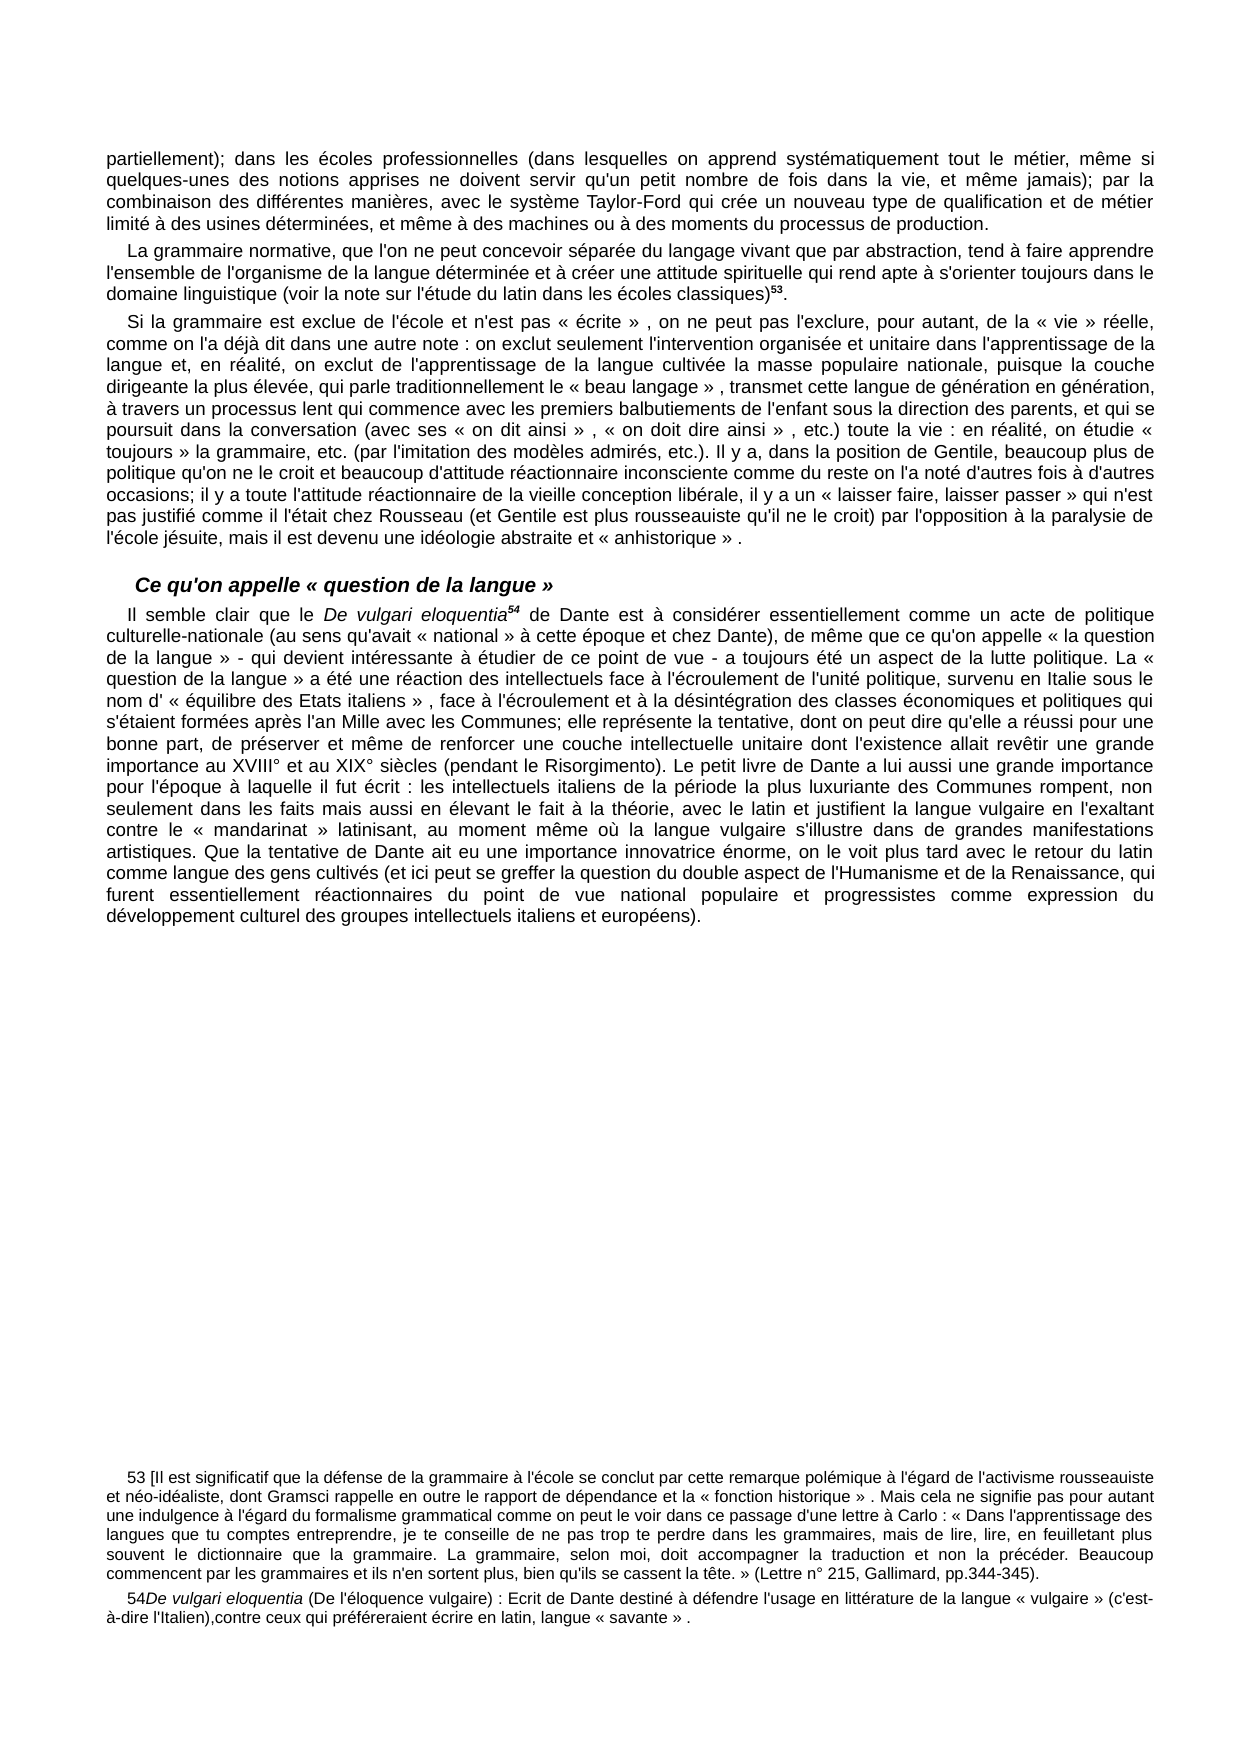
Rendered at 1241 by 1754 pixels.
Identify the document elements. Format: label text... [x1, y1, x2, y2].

text [Il est significatif que la défense de la grammaire à l'école se conclut par cette remarque polémique à l'égard de l'activisme rousseauiste et néo-idéaliste, dont Gramsci rappelle en outre le rapport de dépendance et la « fonction historique » . Mais cela ne signifie pas pour autant une indulgence à l'égard du formalisme grammatical comme on peut le voir dans ce passage d'une lettre à Carlo : « Dans l'apprentissage des langues que tu comptes entreprendre, je te conseille de ne pas trop te perdre dans les grammaires, mais de lire, lire, en feuilletant plus souvent le dictionnaire que la grammaire. La grammaire, selon moi, doit accompagner la traduction et non la précéder. Beaucoup commencent par les grammaires et ils n'en sortent plus, bien qu'ils se cassent la tête. » (Lettre n° 215, Gallimard, pp.344-345). [106, 1468, 1155, 1583]
text De vulgari eloquentia (De l'éloquence vulgaire) : Ecrit de Dante destiné à défendre l'usage en littérature de la langue « vulgaire » (c'est-à-dire l'Italien),contre ceux qui préféreraient écrire en latin, langue « savante » . [106, 1589, 1155, 1627]
text Il semble clair que le De vulgari eloquentia de Dante est à considérer essentiellement comme un acte de politique culturelle-nationale (au sens qu'avait « national » à cette époque et chez Dante), de même que ce qu'on appelle « la question de la langue » - qui devient intéressante à étudier de ce point de vue - a toujours été un aspect de la lutte politique. La « question de la langue » a été une réaction des intellectuels face à l'écroulement de l'unité politique, survenu en Italie sous le nom d' « équilibre des Etats italiens » , face à l'écroulement et à la désintégration des classes économiques et politiques qui s'étaient formées après l'an Mille avec les Communes; elle représente la tentative, dont on peut dire qu'elle a réussi pour une bonne part, de préserver et même de renforcer une couche intellectuelle unitaire dont l'existence allait revêtir une grande importance au XVIII° et au XIX° siècles (pendant le Risorgimento). Le petit livre de Dante a lui aussi une grande importance pour l'époque à laquelle il fut écrit : les intellectuels italiens de la période la plus luxuriante des Communes rompent, non seulement dans les faits mais aussi en élevant le fait à la théorie, avec le latin et justifient la langue vulgaire en l'exaltant contre le « mandarinat » latinisant, au moment même où la langue vulgaire s'illustre dans de grandes manifestations artistiques. Que la tentative de Dante ait eu une importance innovatrice énorme, on le voit plus tard avec le retour du latin comme langue des gens cultivés (et ici peut se greffer la question du double aspect de l'Humanisme et de la Renaissance, qui furent essentiellement réactionnaires du point de vue national populaire et progressistes comme expression du développement culturel des groupes intellectuels italiens et européens). [106, 603, 1155, 927]
text Si la grammaire est exclue de l'école et n'est pas « écrite » , on ne peut pas l'exclure, pour autant, de la « vie » réelle, comme on l'a déjà dit dans une autre note : on exclut seulement l'intervention organisée et unitaire dans l'apprentissage de la langue et, en réalité, on exclut de l'apprentissage de la langue cultivée la masse populaire nationale, puisque la couche dirigeante la plus élevée, qui parle traditionnellement le « beau langage » , transmet cette langue de génération en génération, à travers un processus lent qui commence avec les premiers balbutiements de l'enfant sous la direction des parents, et qui se poursuit dans la conversation (avec ses « on dit ainsi » , « on doit dire ainsi » , etc.) toute la vie : en réalité, on étudie « toujours » la grammaire, etc. (par l'imitation des modèles admirés, etc.). Il y a, dans la position de Gentile, beaucoup plus de politique qu'on ne le croit et beaucoup d'attitude réactionnaire inconsciente comme du reste on l'a noté d'autres fois à d'autres occasions; il y a toute l'attitude réactionnaire de la vieille conception libérale, il y a un « laisser faire, laisser passer » qui n'est pas justifié comme il l'était chez Rousseau (et Gentile est plus rousseauiste qu'il ne le croit) par l'opposition à la paralysie de l'école jésuite, mais il est devenu une idéologie abstraite et « anhistorique » . [106, 311, 1155, 548]
subtitle Ce qu'on appelle « question de la langue » [106, 573, 1155, 597]
text partiellement); dans les écoles professionnelles (dans lesquelles on apprend systématiquement tout le métier, même si quelques-unes des notions apprises ne doivent servir qu'un petit nombre de fois dans la vie, et même jamais); par la combinaison des différentes manières, avec le système Taylor-Ford qui crée un nouveau type de qualification et de métier limité à des usines déterminées, et même à des machines ou à des moments du processus de production. [106, 148, 1155, 234]
text La grammaire normative, que l'on ne peut concevoir séparée du langage vivant que par abstraction, tend à faire apprendre l'ensemble de l'organisme de la langue déterminée et à créer une attitude spirituelle qui rend apte à s'orienter toujours dans le domaine linguistique (voir la note sur l'étude du latin dans les écoles classiques). [106, 240, 1155, 305]
